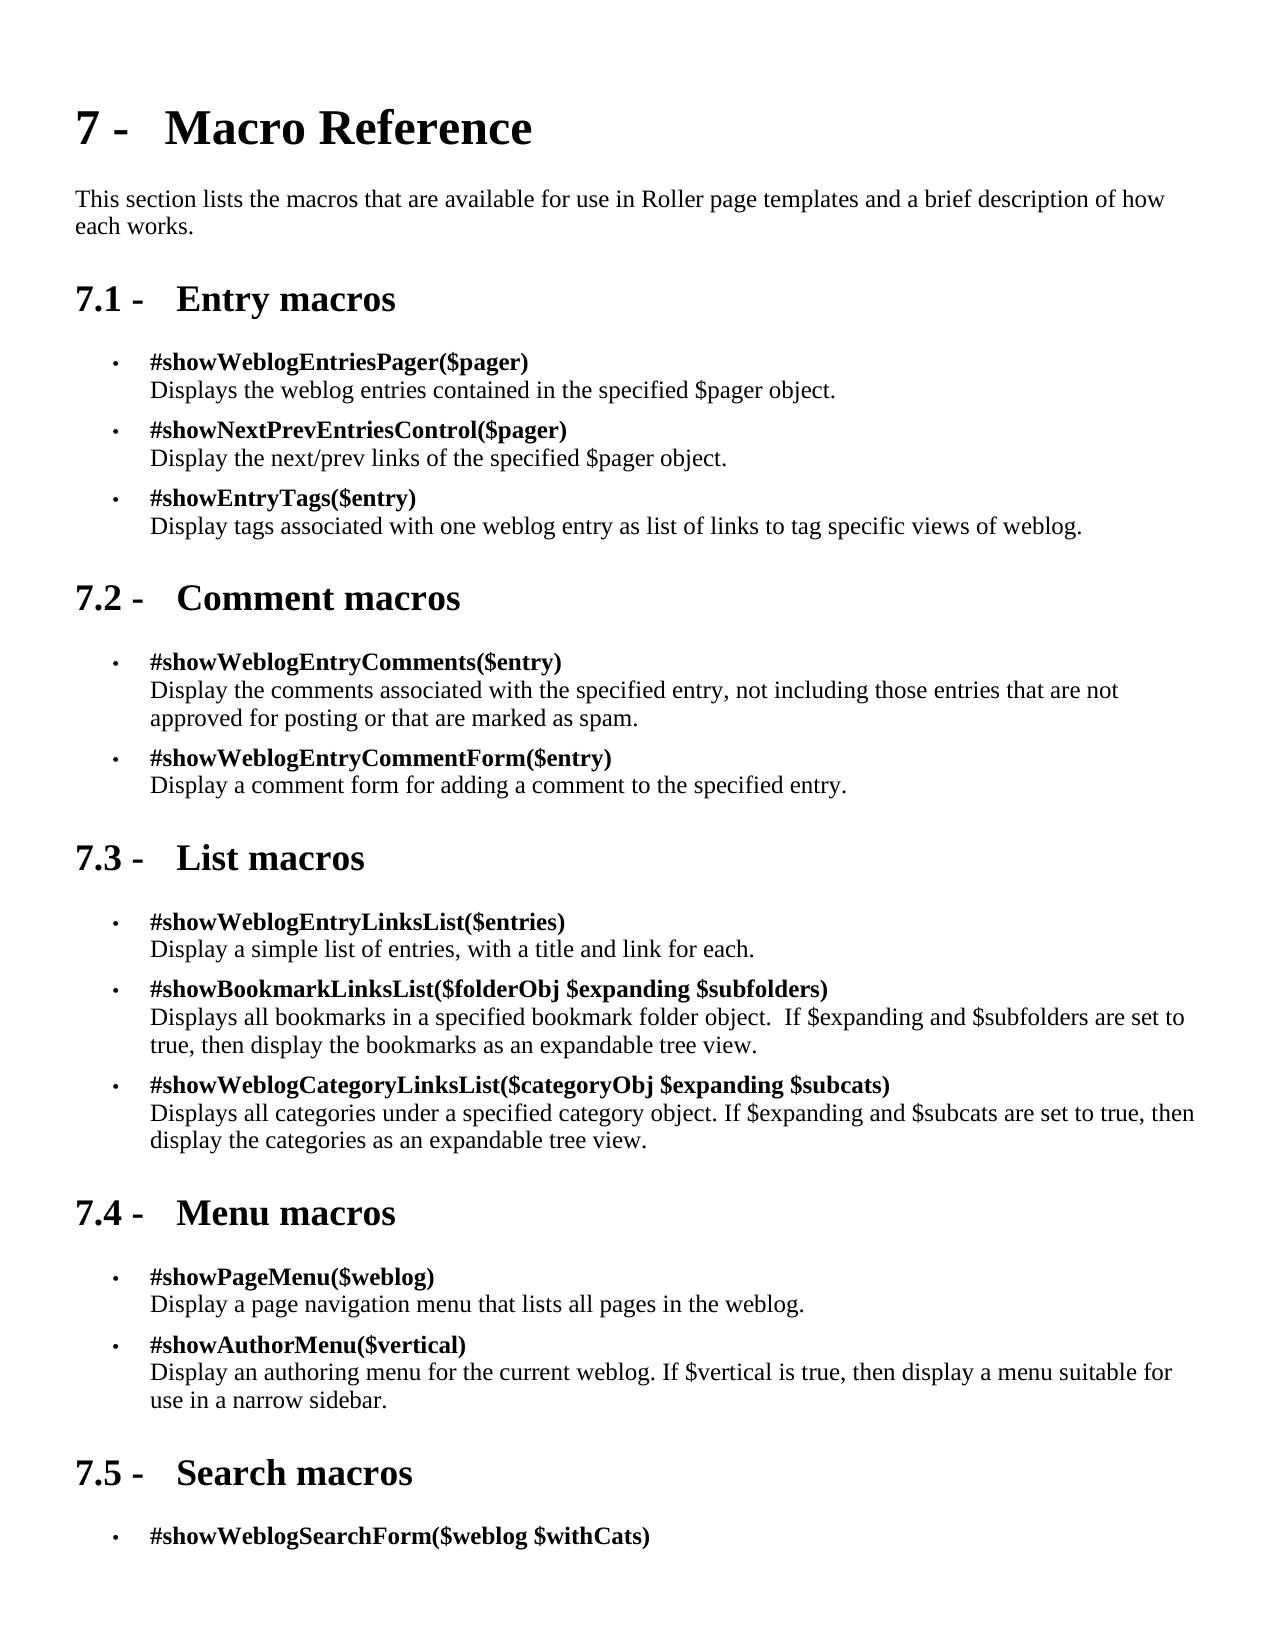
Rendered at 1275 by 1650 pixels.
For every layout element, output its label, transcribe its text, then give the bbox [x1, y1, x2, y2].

list #showNextPrevEntriesControl($pager) Display the next/prev links of the specified $pager object. [112, 416, 1200, 472]
subtitle Search macros [75, 1451, 1200, 1493]
list #showBookmarkLinksList($folderObj $expanding $subfolders) Displays all bookmarks in a specified bookmark folder object. If $expanding and $subfolders are set to true, then display the bookmarks as an expandable tree view. [112, 976, 1200, 1059]
subtitle List macros [75, 837, 1200, 878]
list #showWeblogEntryComments($entry) Display the comments associated with the specified entry, not including those entries that are not approved for posting or that are marked as spam. [112, 648, 1200, 731]
list #showEntryTags($entry) Display tags associated with one weblog entry as list of links to tag specific views of weblog. [112, 484, 1200, 540]
list #showWeblogEntryLinksList($entries) Display a simple list of entries, with a title and link for each. [112, 908, 1200, 963]
list #showPageMenu($weblog) Display a page navigation menu that lists all pages in the weblog. [112, 1263, 1200, 1318]
subtitle Entry macros [75, 278, 1200, 319]
list #showWeblogCategoryLinksList($categoryObj $expanding $subcats) Displays all categories under a specified category object. If $expanding and $subcats are set to true, then display the categories as an expandable tree view. [112, 1071, 1200, 1154]
text This section lists the macros that are available for use in Roller page templates and a brief description of how each works. [75, 185, 1200, 240]
list #showAuthorMenu($vertical) Display an authoring menu for the current weblog. If $vertical is true, then display a menu suitable for use in a narrow sidebar. [112, 1331, 1200, 1414]
list #showWeblogSearchForm($weblog $withCats) [112, 1522, 1200, 1550]
list #showWeblogEntryCommentForm($entry) Display a comment form for adding a comment to the specified entry. [112, 744, 1200, 799]
list #showWeblogEntriesPager($pager) Displays the weblog entries contained in the specified $pager object. [112, 348, 1200, 404]
subtitle Menu macros [75, 1192, 1200, 1233]
subtitle Comment macros [75, 577, 1200, 619]
subtitle Macro Reference [75, 100, 1200, 155]
